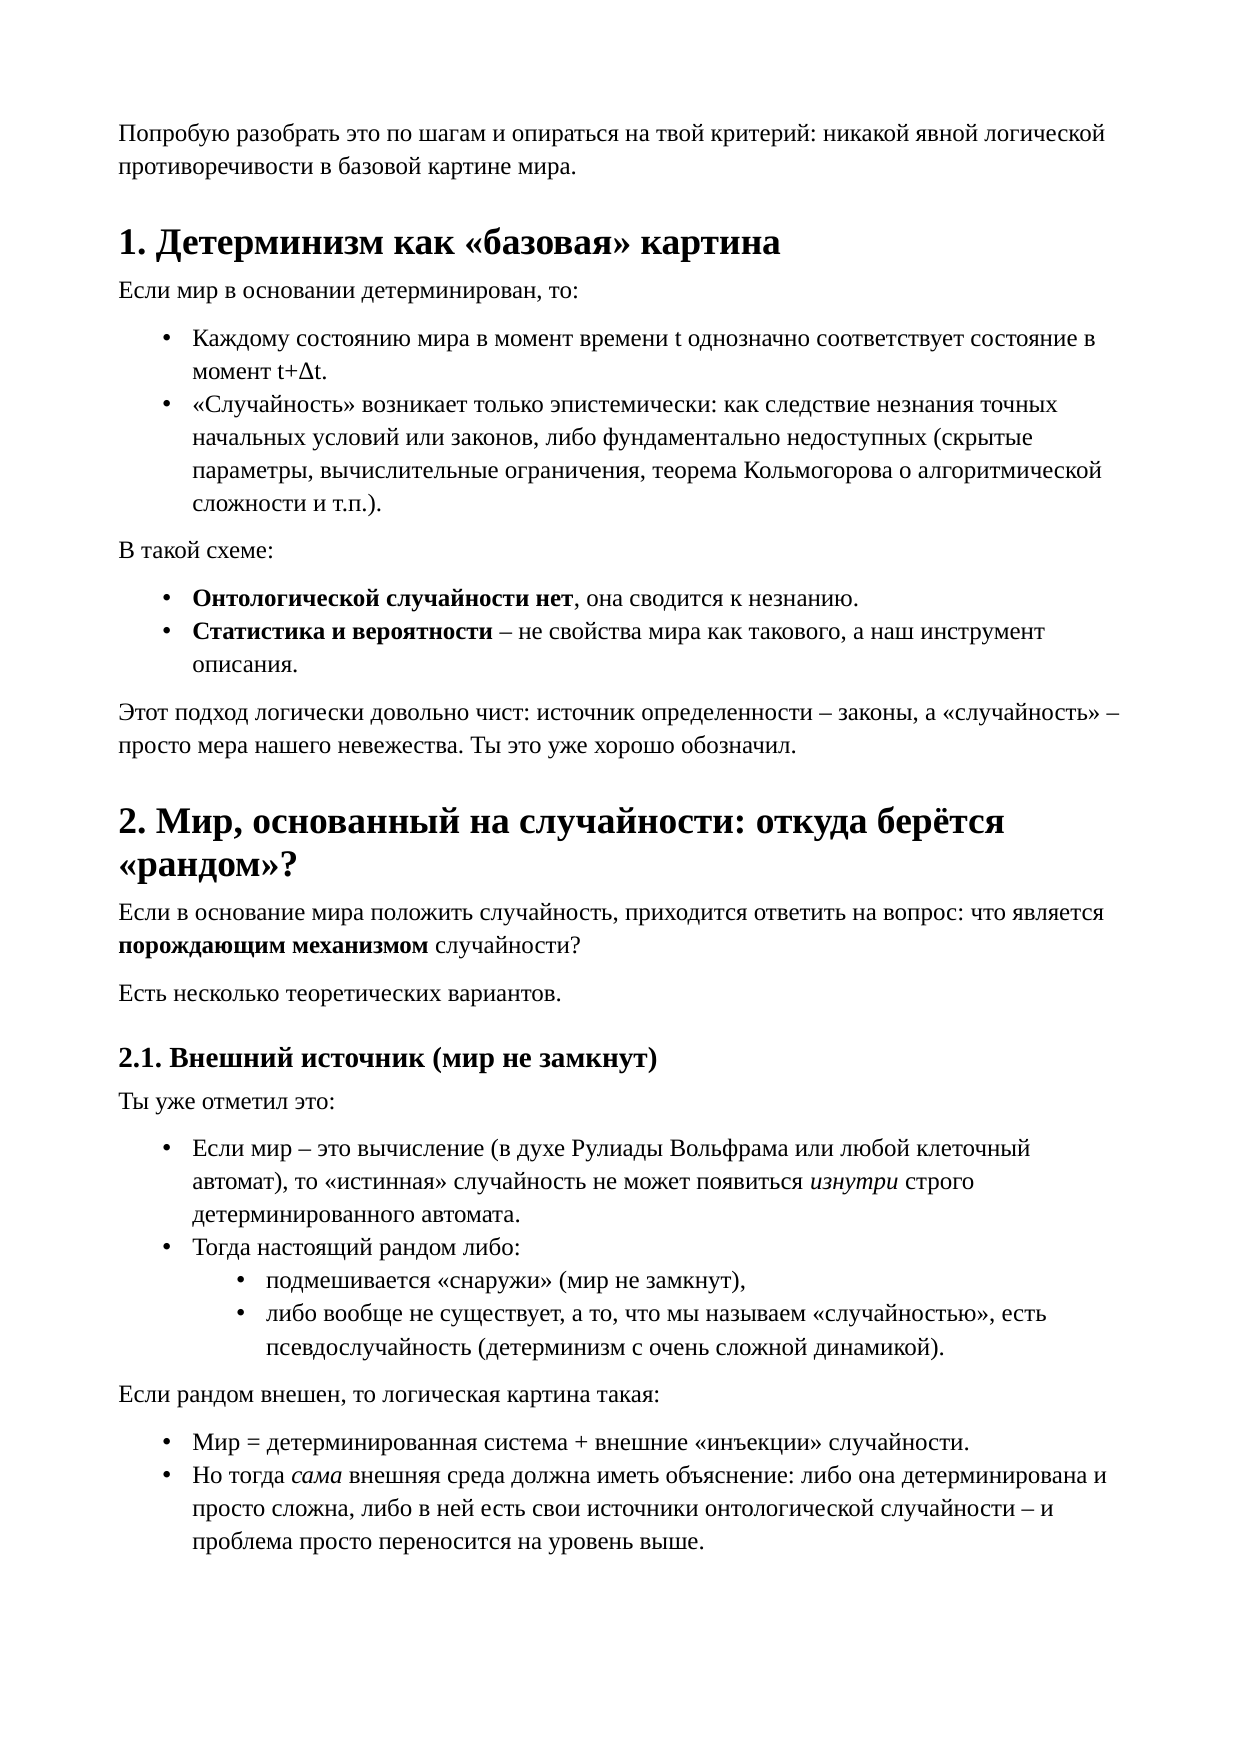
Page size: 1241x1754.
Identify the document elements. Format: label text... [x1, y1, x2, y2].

list Если мир – это вычисление (в духе Рулиады Вольфрама или любой клеточный автомат), то «истинная» случайность не может появиться изнутри строго детерминированного автомата. [162, 1133, 1122, 1228]
list подмешивается «снаружи» (мир не замкнут), [236, 1266, 1122, 1294]
subtitle 2. Мир, основанный на случайности: откуда берётся «рандом»? [118, 798, 1122, 884]
subtitle 2.1. Внешний источник (мир не замкнут) [118, 1040, 1122, 1073]
text Есть несколько теоретических вариантов. [118, 978, 1122, 1006]
text Если мир в основании детерминирован, то: [118, 275, 1122, 304]
list Каждому состоянию мира в момент времени t однозначно соответствует состояние в момент t+Δt. [162, 323, 1122, 384]
list Но тогда сама внешняя среда должна иметь объяснение: либо она детерминирована и просто сложна, либо в ней есть свои источники онтологической случайности – и проблема просто переносится на уровень выше. [162, 1460, 1122, 1554]
text Этот подход логически довольно чист: источник определенности – законы, а «случайность» – просто мера нашего невежества. Ты это уже хорошо обозначил. [118, 697, 1122, 758]
list Онтологической случайности нет, она сводится к незнанию. [162, 583, 1122, 612]
text Если в основание мира положить случайность, приходится ответить на вопрос: что является порождающим механизмом случайности? [118, 897, 1122, 959]
list Статистика и вероятности – не свойства мира как такового, а наш инструмент описания. [162, 616, 1122, 678]
list Мир = детерминированная система + внешние «инъекции» случайности. [162, 1427, 1122, 1456]
list Тогда настоящий рандом либо: [162, 1232, 1122, 1261]
text Если рандом внешен, то логическая картина такая: [118, 1379, 1122, 1408]
list либо вообще не существует, а то, что мы называем «случайностью», есть псевдослучайность (детерминизм с очень сложной динамикой). [236, 1298, 1122, 1360]
subtitle 1. Детерминизм как «базовая» картина [118, 219, 1122, 263]
text Ты уже отметил это: [118, 1086, 1122, 1114]
text Попробую разобрать это по шагам и опираться на твой критерий: никакой явной логической противоречивости в базовой картине мира. [118, 118, 1122, 180]
list «Случайность» возникает только эпистемически: как следствие незнания точных начальных условий или законов, либо фундаментально недоступных (скрытые параметры, вычислительные ограничения, теорема Кольмогорова о алгоритмической сложности и т.п.). [162, 389, 1122, 517]
text В такой схеме: [118, 536, 1122, 564]
